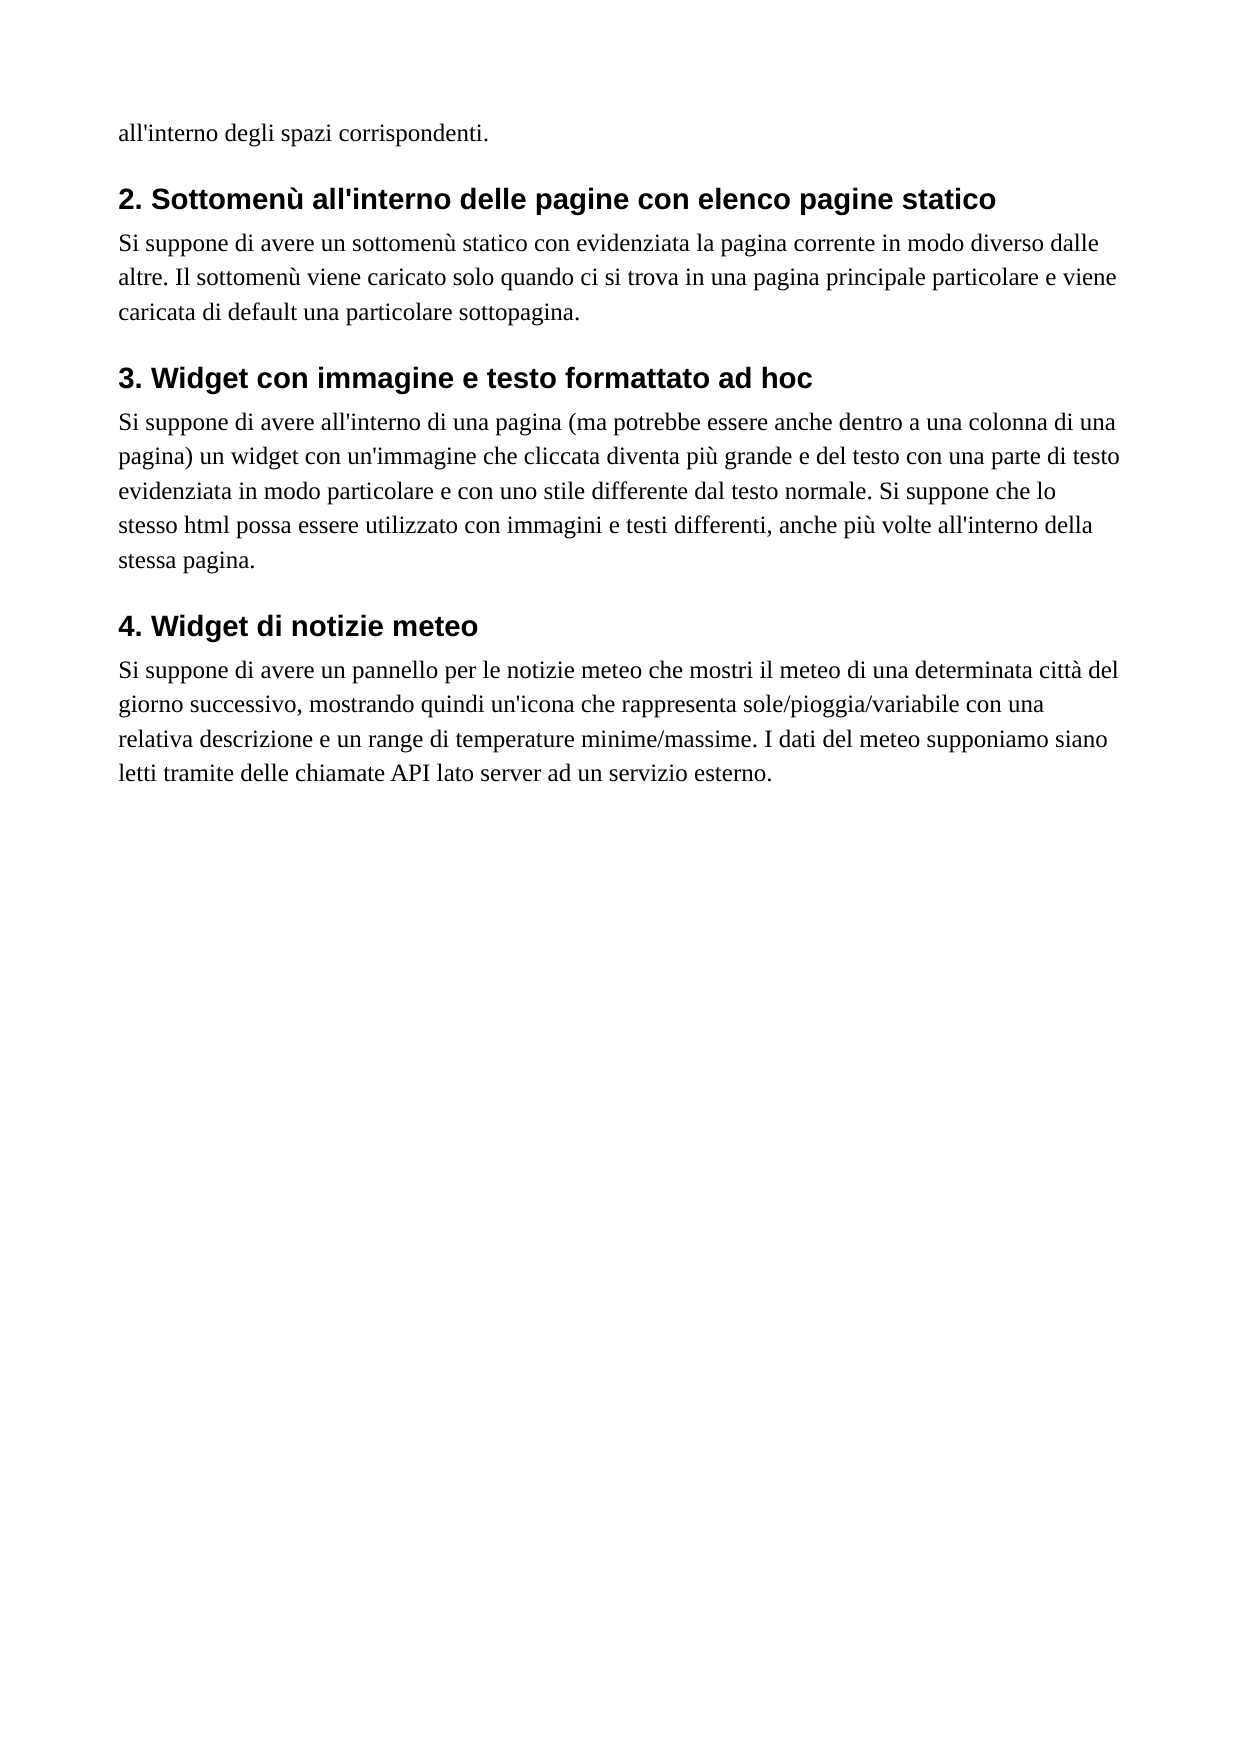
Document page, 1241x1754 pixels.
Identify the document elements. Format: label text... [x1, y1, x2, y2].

subtitle 3. Widget con immagine e testo formattato ad hoc [118, 361, 1122, 394]
text Si suppone di avere all'interno di una pagina (ma potrebbe essere anche dentro a una colonna di una pagina) un widget con un'immagine che cliccata diventa più grande e del testo con una parte di testo evidenziata in modo particolare e con uno stile differente dal testo normale. Si suppone che lo stesso html possa essere utilizzato con immagini e testi differenti, anche più volte all'interno della stessa pagina. [118, 407, 1122, 573]
text Si suppone di avere un sottomenù statico con evidenziata la pagina corrente in modo diverso dalle altre. Il sottomenù viene caricato solo quando ci si trova in una pagina principale particolare e viene caricata di default una particolare sottopagina. [118, 228, 1122, 326]
text Si suppone di avere un pannello per le notizie meteo che mostri il meteo di una determinata città del giorno successivo, mostrando quindi un'icona che rappresenta sole/pioggia/variabile con una relativa descrizione e un range di temperature minime/massime. I dati del meteo supponiamo siano letti tramite delle chiamate API lato server ad un servizio esterno. [118, 655, 1122, 787]
subtitle 4. Widget di notizie meteo [118, 608, 1122, 642]
subtitle 2. Sottomenù all'interno delle pagine con elenco pagine statico [118, 182, 1122, 216]
text all'interno degli spazi corrispondenti. [118, 118, 1122, 147]
